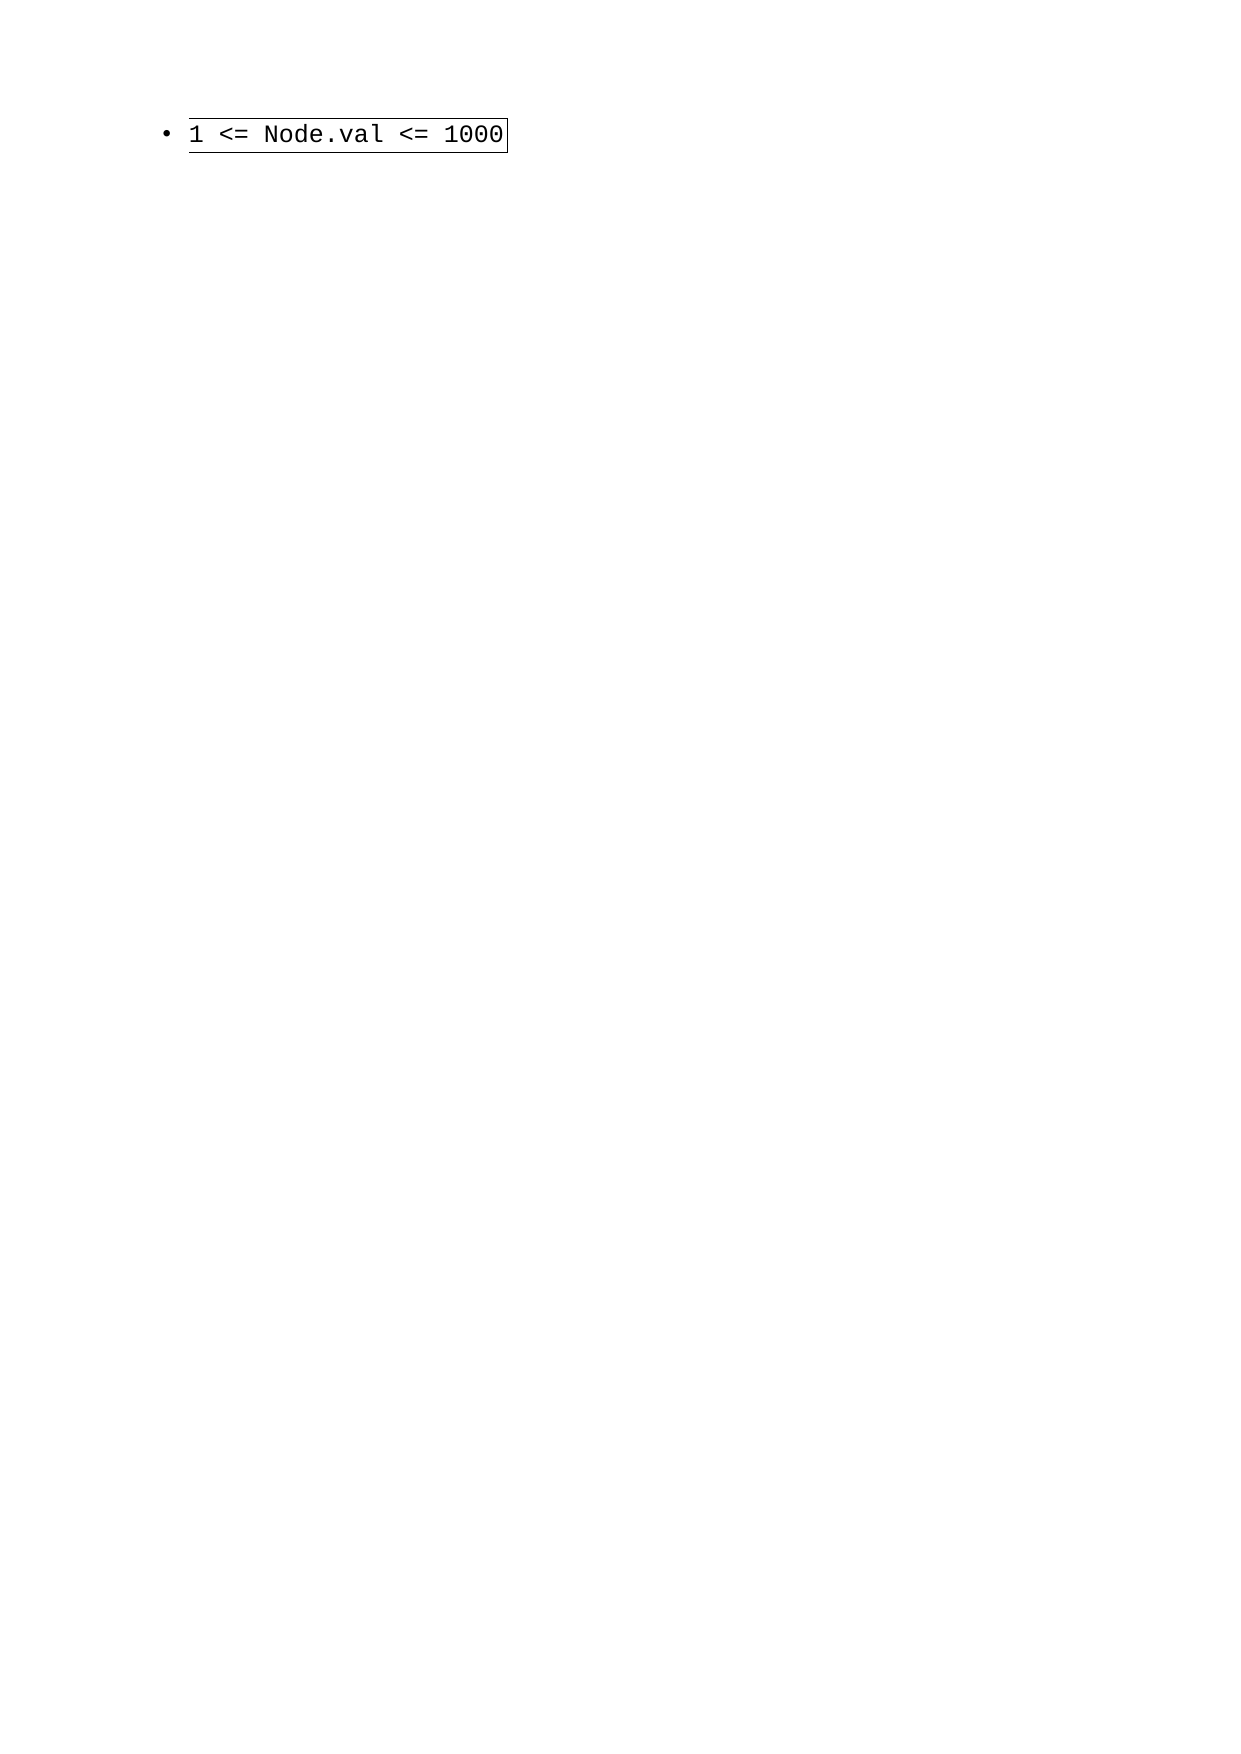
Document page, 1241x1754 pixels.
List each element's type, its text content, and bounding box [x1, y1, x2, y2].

list [508, 118, 1122, 152]
list 1 <= Node.val <= 1000 [162, 118, 507, 152]
